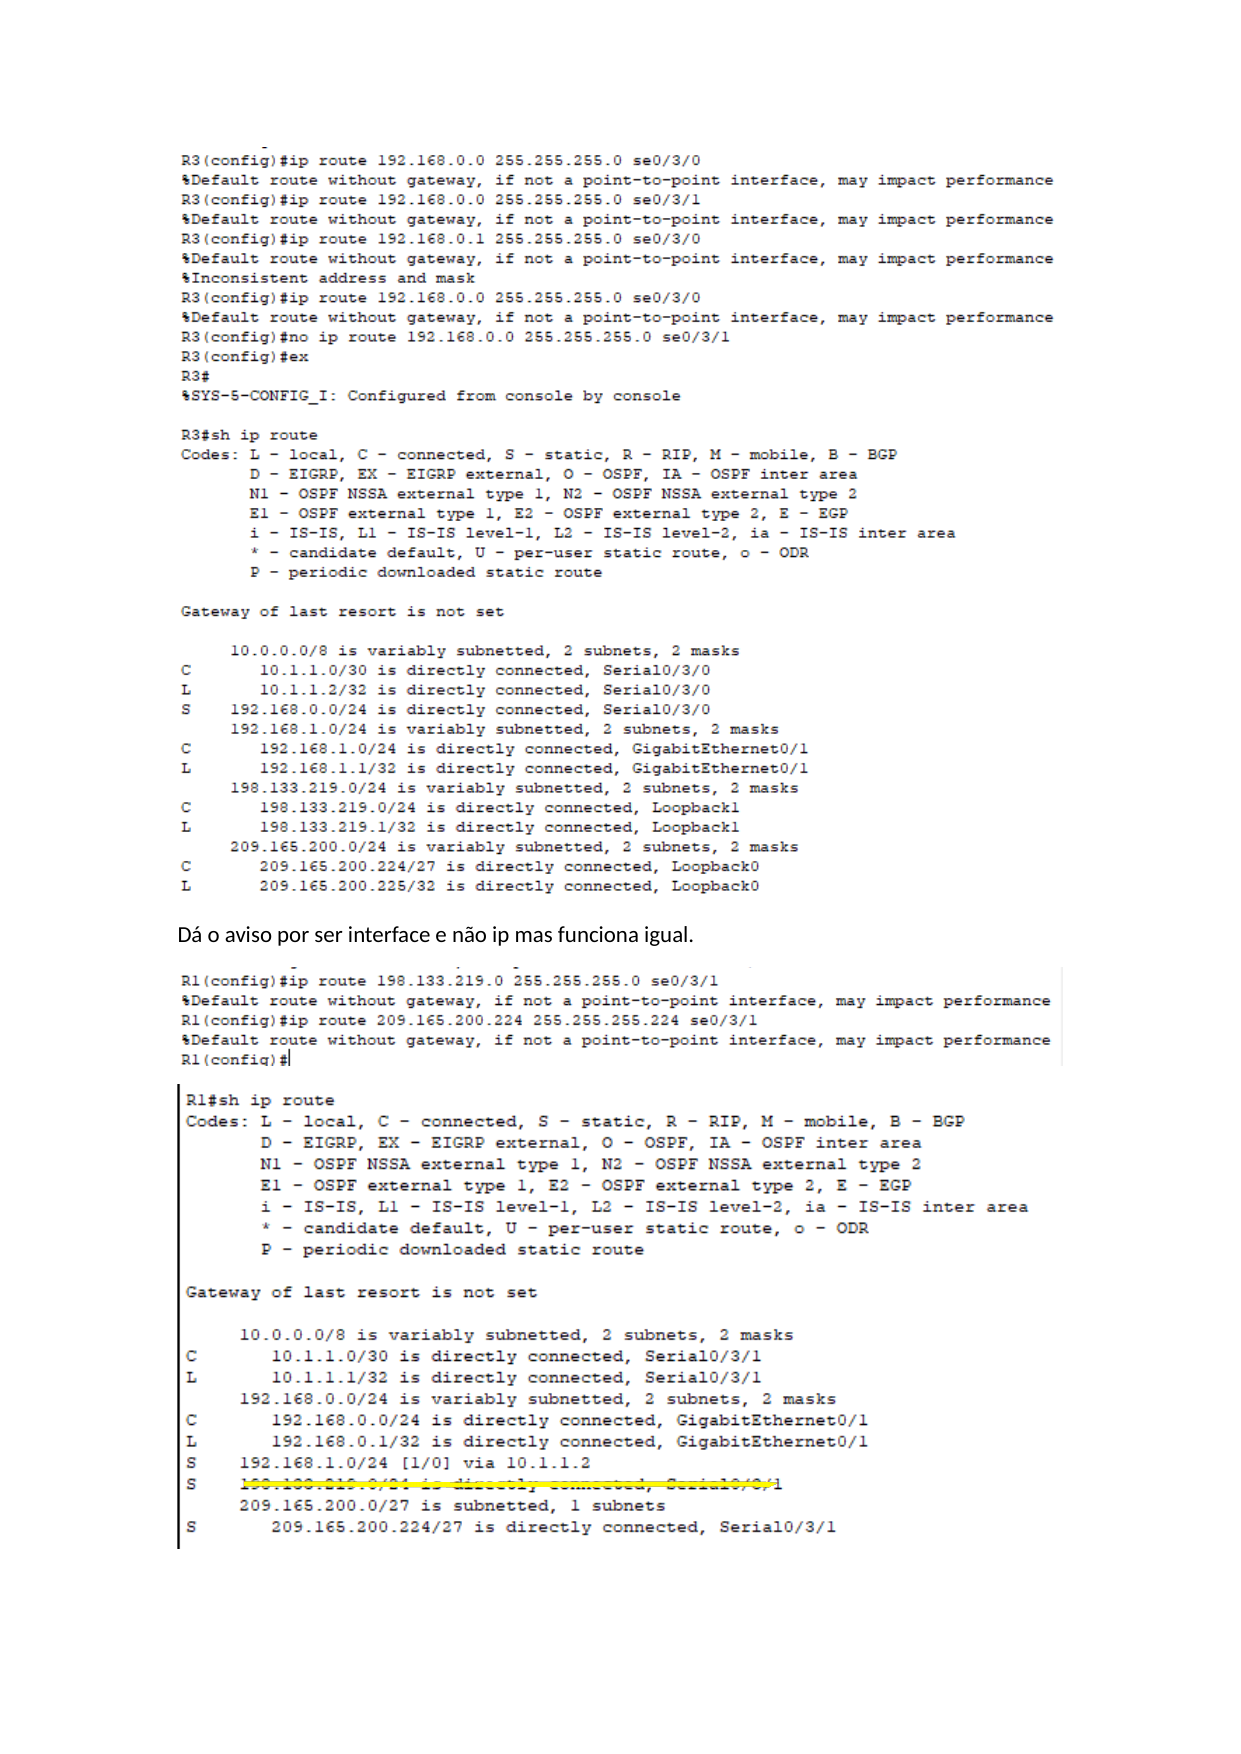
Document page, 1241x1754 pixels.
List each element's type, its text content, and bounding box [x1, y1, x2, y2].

text Dá o aviso por ser interface e não ip mas funciona igual. [177, 920, 1063, 948]
